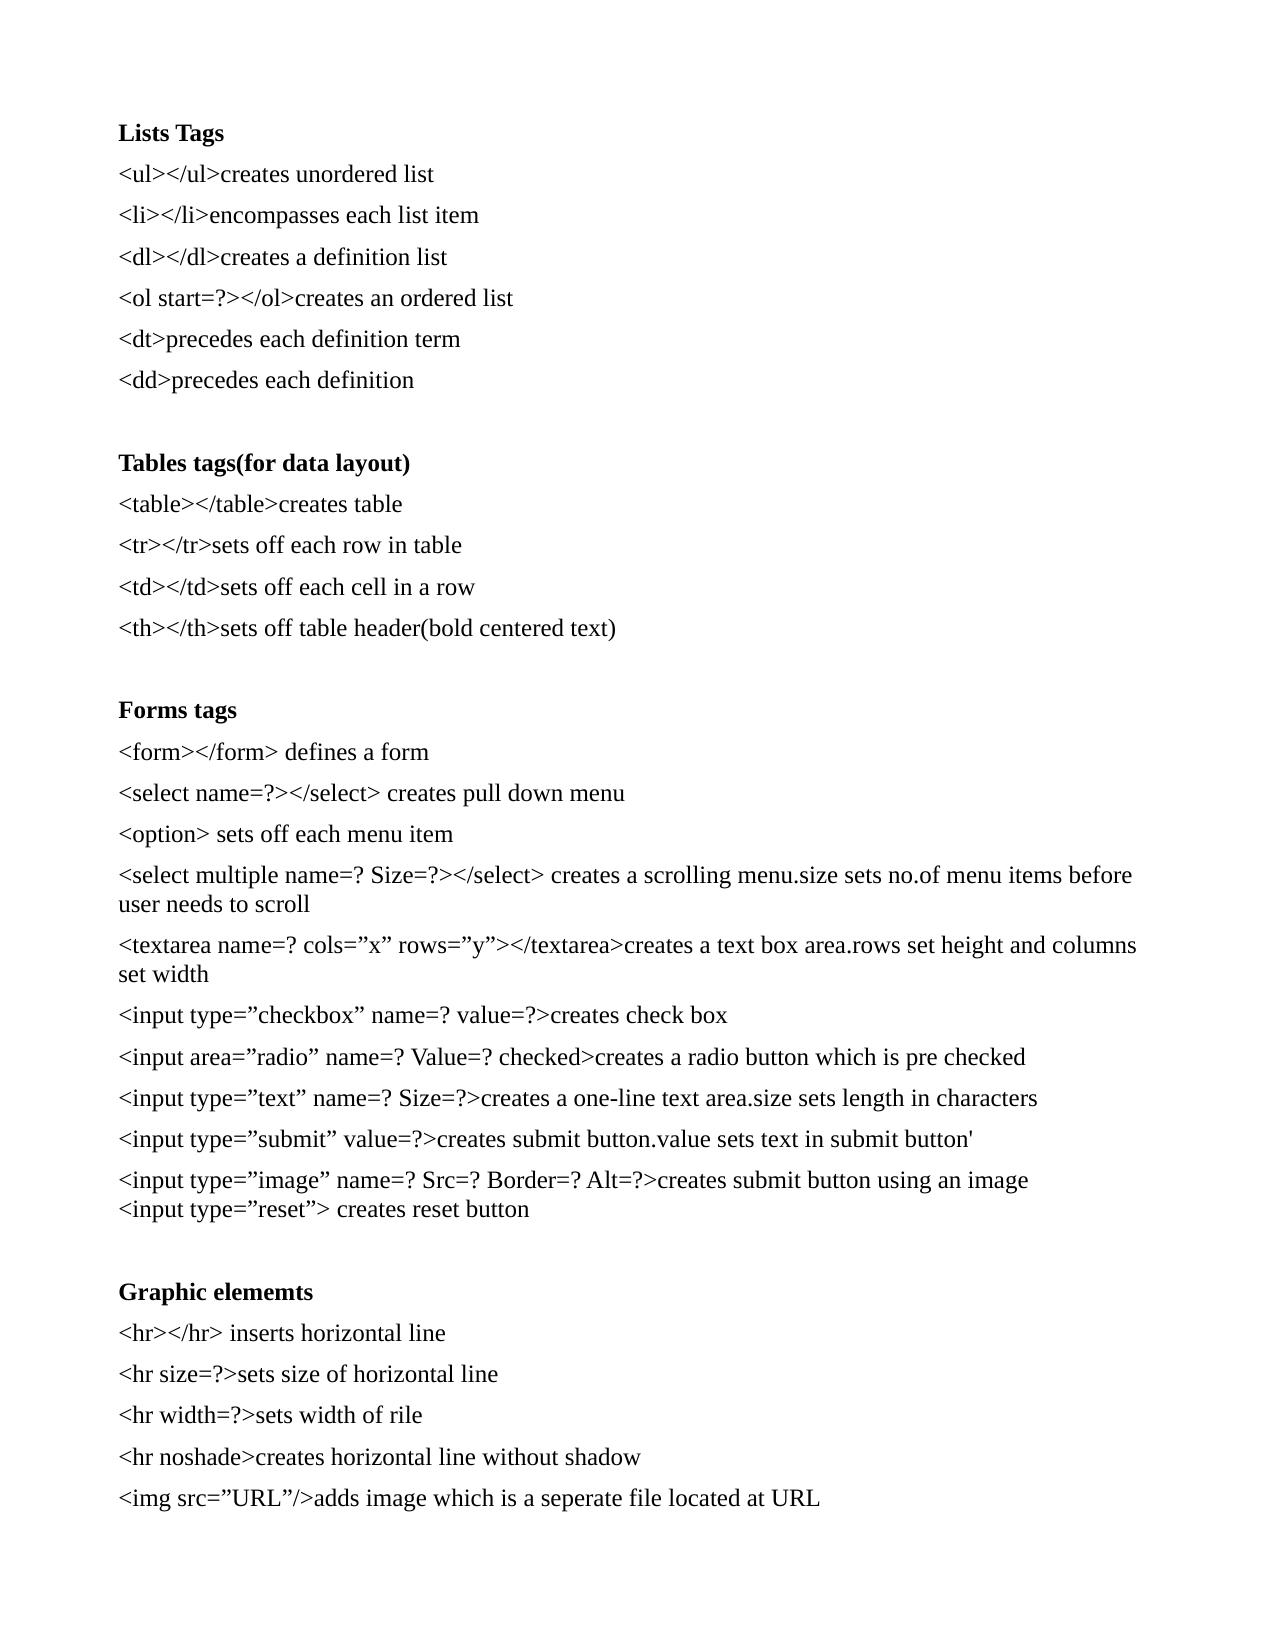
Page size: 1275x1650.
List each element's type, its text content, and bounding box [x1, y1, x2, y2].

text Graphic elememts [118, 1277, 1157, 1306]
text <img src=”URL”/>adds image which is a seperate file located at URL [118, 1483, 1157, 1512]
text <select multiple name=? Size=?></select> creates a scrolling menu.size sets no.of menu items before user needs to scroll [118, 861, 1157, 918]
text <input type=”image” name=? Src=? Border=? Alt=?>creates submit button using an image <input type=”reset”> creates reset button [118, 1166, 1157, 1223]
text <form></form> defines a form [118, 737, 1157, 766]
text <dt>precedes each definition term [118, 324, 1157, 353]
text <table></table>creates table [118, 489, 1157, 518]
text <dd>precedes each definition [118, 366, 1157, 394]
text <li></li>encompasses each list item [118, 201, 1157, 229]
text Lists Tags [118, 118, 1157, 147]
text Tables tags(for data layout) [118, 448, 1157, 477]
text <input type=”text” name=? Size=?>creates a one-line text area.size sets length in characters [118, 1083, 1157, 1112]
text <hr noshade>creates horizontal line without shadow [118, 1442, 1157, 1471]
text <option> sets off each menu item [118, 819, 1157, 848]
text <select name=?></select> creates pull down menu [118, 778, 1157, 807]
text <input type=”checkbox” name=? value=?>creates check box [118, 1001, 1157, 1029]
text <input type=”submit” value=?>creates submit button.value sets text in submit button' [118, 1124, 1157, 1153]
text <th></th>sets off table header(bold centered text) [118, 613, 1157, 642]
text <td></td>sets off each cell in a row [118, 572, 1157, 601]
text <tr></tr>sets off each row in table [118, 531, 1157, 559]
text Forms tags [118, 696, 1157, 724]
text <hr></hr> inserts horizontal line [118, 1318, 1157, 1347]
text <textarea name=? cols=”x” rows=”y”></textarea>creates a text box area.rows set height and columns set width [118, 931, 1157, 988]
text <input area=”radio” name=? Value=? checked>creates a radio button which is pre checked [118, 1042, 1157, 1071]
text <hr size=?>sets size of horizontal line [118, 1359, 1157, 1388]
text <ol start=?></ol>creates an ordered list [118, 283, 1157, 312]
text <hr width=?>sets width of rile [118, 1401, 1157, 1429]
text <ul></ul>creates unordered list [118, 159, 1157, 188]
text <dl></dl>creates a definition list [118, 242, 1157, 271]
